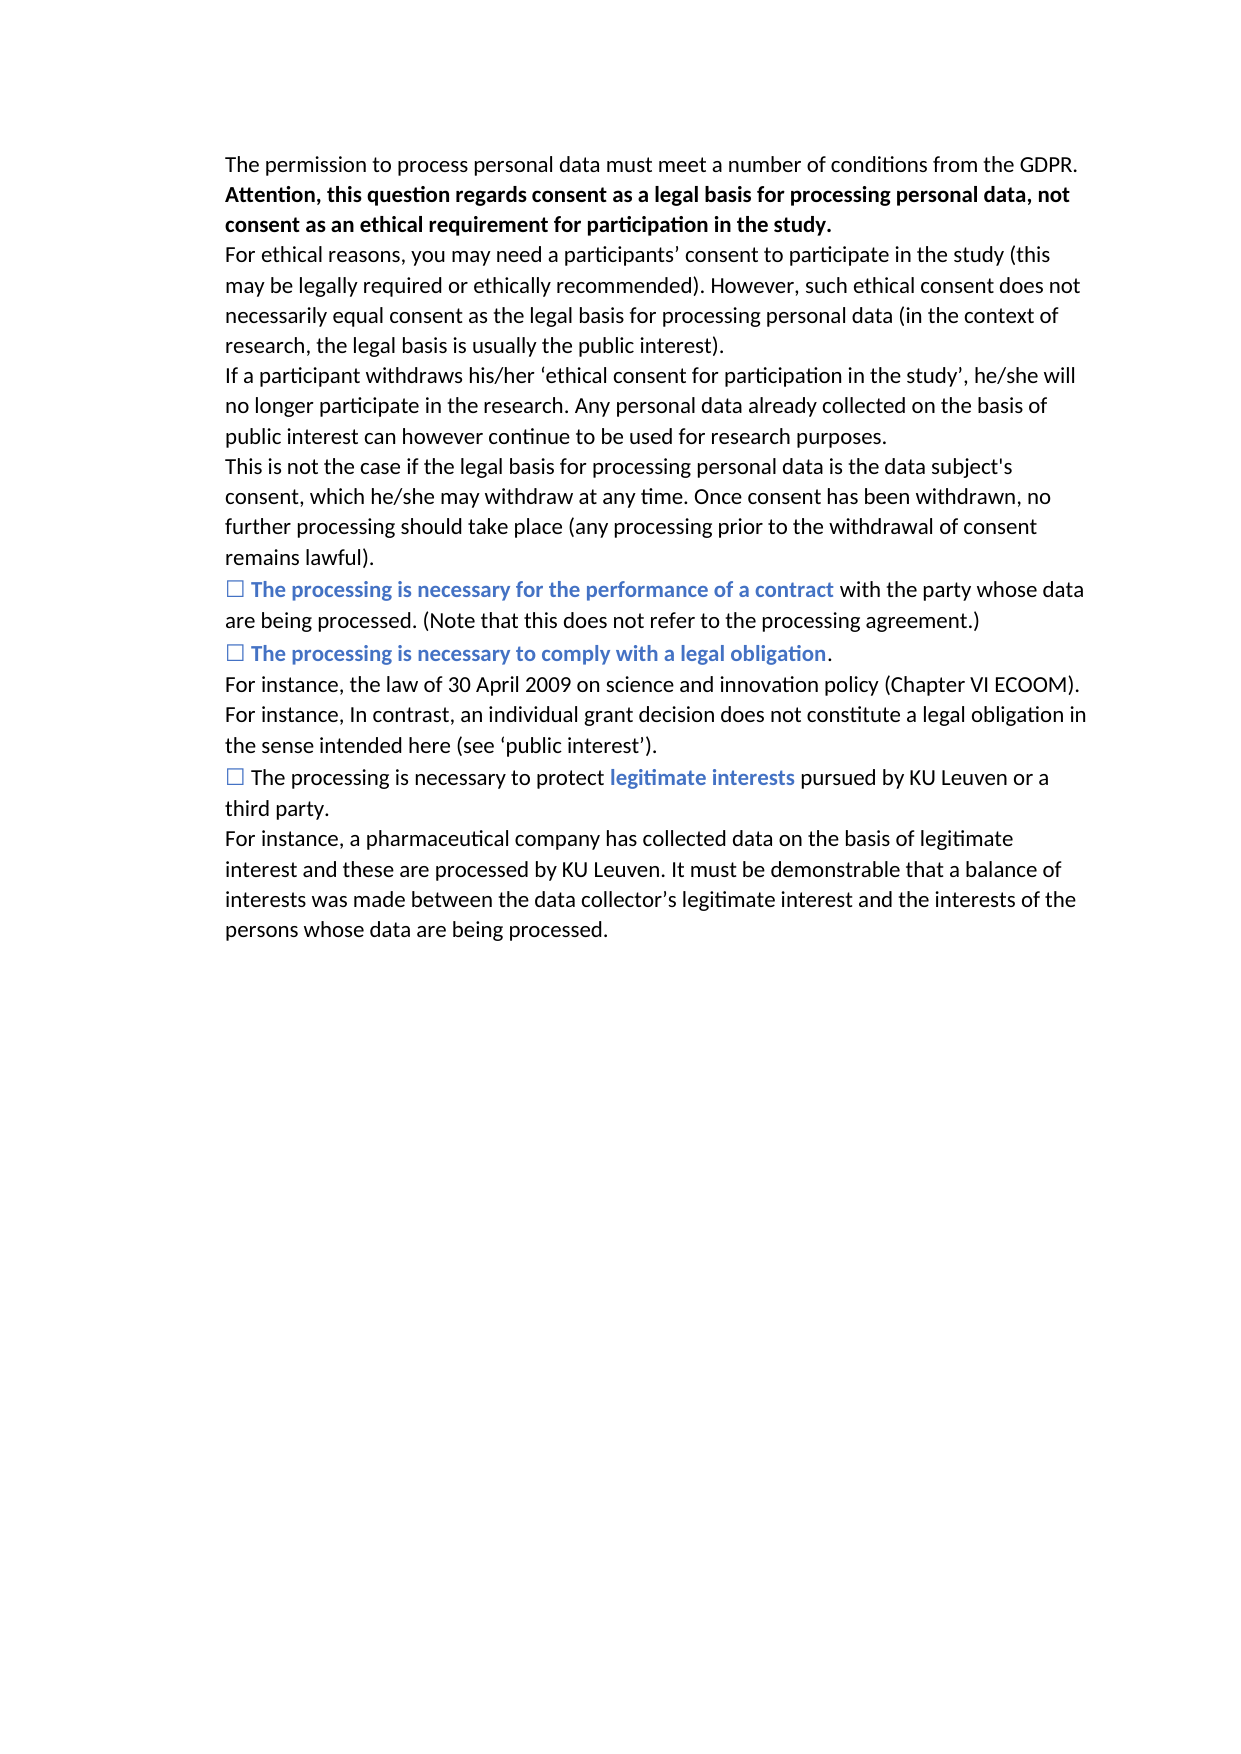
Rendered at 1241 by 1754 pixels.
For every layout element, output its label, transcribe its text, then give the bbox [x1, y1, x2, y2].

list ☐ The processing is necessary for the performance of a contract with the party whose data are being processed. (Note that this does not refer to the processing agreement.) [225, 573, 1090, 634]
list For instance, the law of 30 April 2009 on science and innovation policy (Chapter VI ECOOM). [225, 670, 1090, 698]
list The permission to process personal data must meet a number of conditions from the GDPR. [225, 150, 1090, 178]
list Attention, this question regards consent as a legal basis for processing personal data, not consent as an ethical requirement for participation in the study. [225, 180, 1090, 238]
list If a participant withdraws his/her ‘ethical consent for participation in the study’, he/she will no longer participate in the research. Any personal data already collected on the basis of public interest can however continue to be used for research purposes. [225, 361, 1090, 450]
list For instance, a pharmaceutical company has collected data on the basis of legitimate interest and these are processed by KU Leuven. It must be demonstrable that a balance of interests was made between the data collector’s legitimate interest and the interests of the persons whose data are being processed. [225, 824, 1090, 943]
list ☐ The processing is necessary to comply with a legal obligation. [225, 637, 1090, 668]
list This is not the case if the legal basis for processing personal data is the data subject's consent, which he/she may withdraw at any time. Once consent has been withdrawn, no further processing should take place (any processing prior to the withdrawal of consent remains lawful). [225, 452, 1090, 571]
list For instance, In contrast, an individual grant decision does not constitute a legal obligation in the sense intended here (see ‘public interest’). [225, 701, 1090, 759]
list For ethical reasons, you may need a participants’ consent to participate in the study (this may be legally required or ethically recommended). However, such ethical consent does not necessarily equal consent as the legal basis for processing personal data (in the context of research, the legal basis is usually the public interest). [225, 241, 1090, 359]
list ☐ The processing is necessary to protect legitimate interests pursued by KU Leuven or a third party. [225, 761, 1090, 822]
